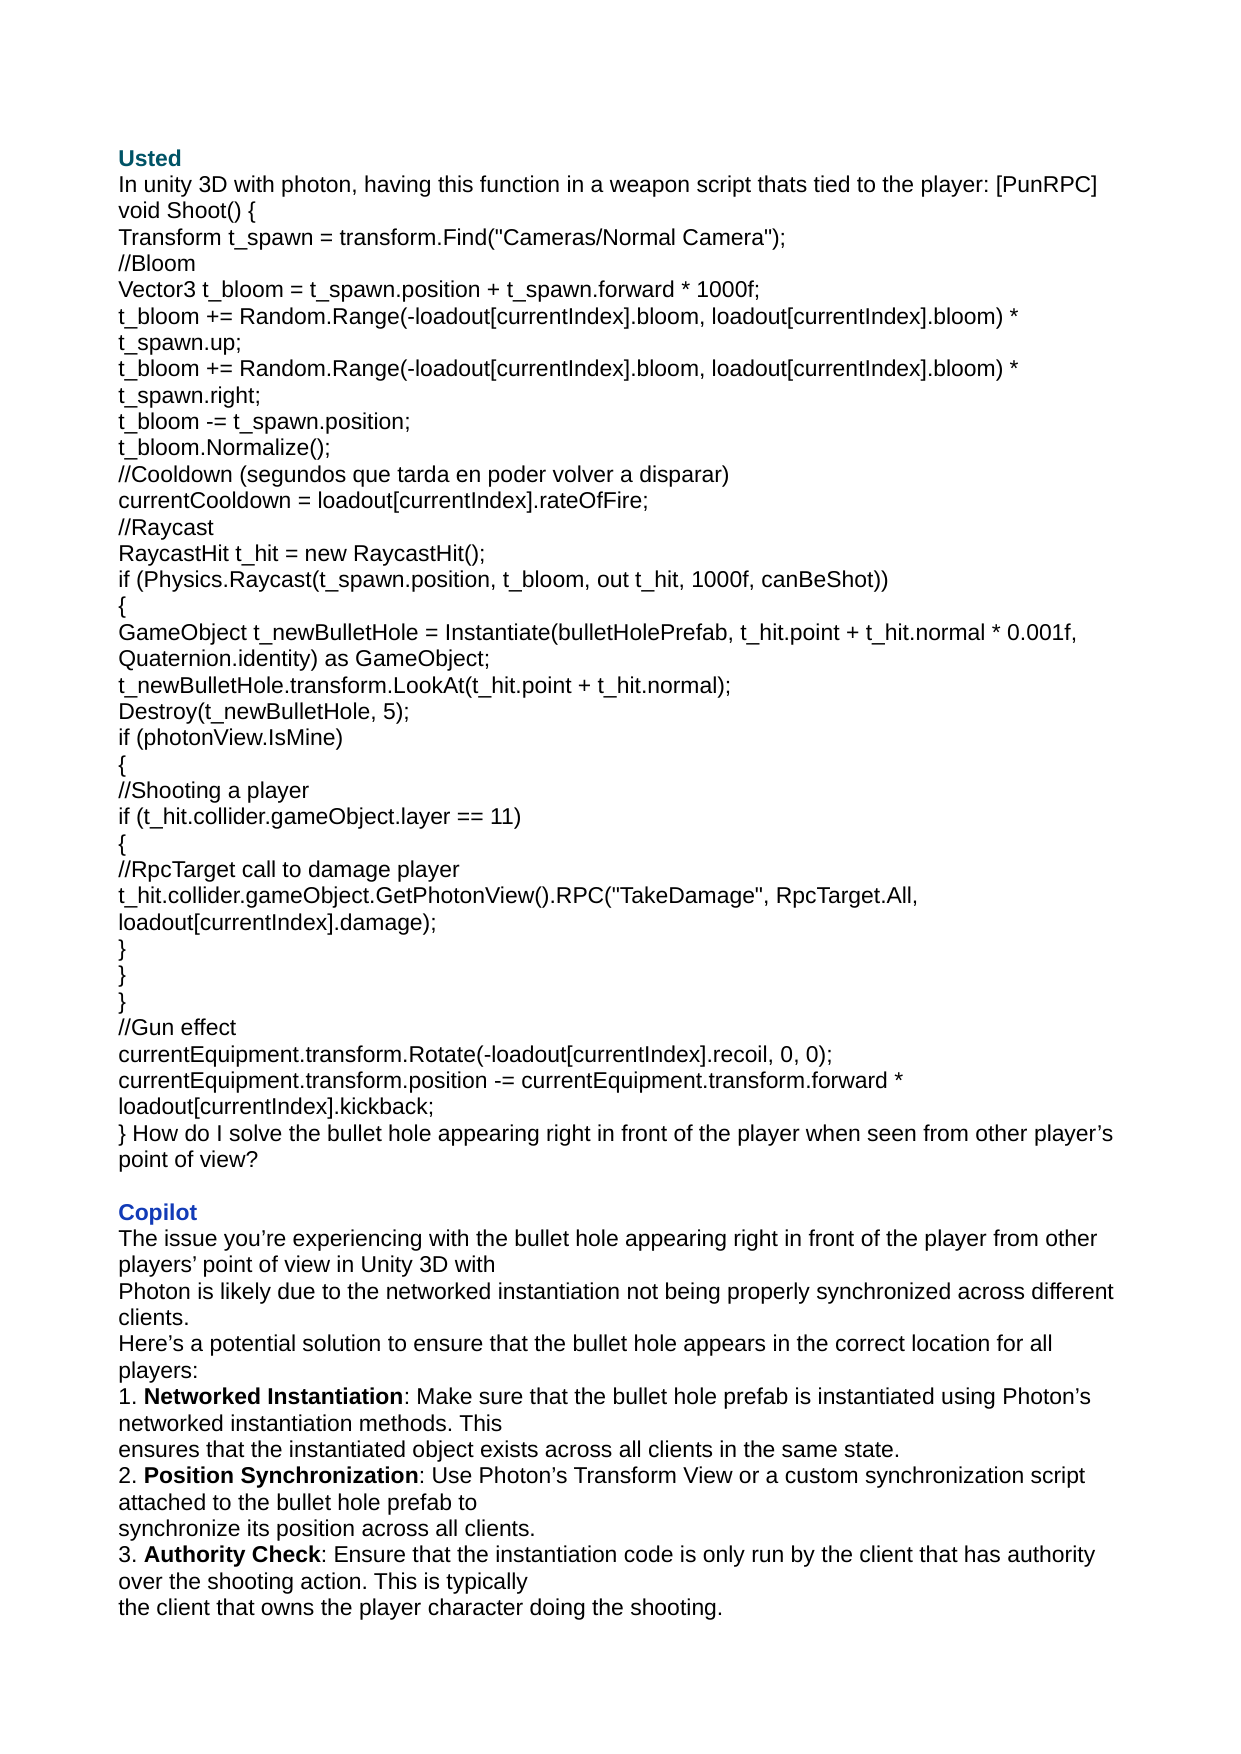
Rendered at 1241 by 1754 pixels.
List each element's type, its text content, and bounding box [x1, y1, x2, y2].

text } [118, 961, 1122, 988]
text 3. Authority Check: Ensure that the instantiation code is only run by the client that has authority over the shooting action. This is typically [118, 1541, 1122, 1594]
text if (Physics.Raycast(t_spawn.position, t_bloom, out t_hit, 1000f, canBeShot)) [118, 566, 1122, 592]
text In unity 3D with photon, having this function in a weapon script thats tied to the player: [PunRPC] void Shoot() { [118, 171, 1122, 223]
text //Shooting a player [118, 777, 1122, 803]
text RaycastHit t_hit = new RaycastHit(); [118, 540, 1122, 566]
text t_bloom += Random.Range(-loadout[currentIndex].bloom, loadout[currentIndex].bloom) * t_spawn.up; [118, 303, 1122, 355]
text { [118, 592, 1122, 619]
text 1. Networked Instantiation: Make sure that the bullet hole prefab is instantiated using Photon’s networked instantiation methods. This [118, 1383, 1122, 1436]
text Copilot [118, 1199, 1122, 1225]
text //Bloom [118, 250, 1122, 276]
text //Raycast [118, 513, 1122, 540]
text } How do I solve the bullet hole appearing right in front of the player when seen from other player’s point of view? [118, 1119, 1122, 1172]
text ensures that the instantiated object exists across all clients in the same state. [118, 1436, 1122, 1462]
text if (t_hit.collider.gameObject.layer == 11) [118, 803, 1122, 830]
text t_bloom += Random.Range(-loadout[currentIndex].bloom, loadout[currentIndex].bloom) * t_spawn.right; [118, 355, 1122, 408]
text t_hit.collider.gameObject.GetPhotonView().RPC("TakeDamage", RpcTarget.All, loadout[currentIndex].damage); [118, 882, 1122, 935]
text currentEquipment.transform.Rotate(-loadout[currentIndex].recoil, 0, 0); [118, 1041, 1122, 1067]
text { [118, 830, 1122, 856]
text } [118, 935, 1122, 961]
text currentEquipment.transform.position -= currentEquipment.transform.forward * loadout[currentIndex].kickback; [118, 1067, 1122, 1119]
text t_newBulletHole.transform.LookAt(t_hit.point + t_hit.normal); [118, 672, 1122, 698]
text The issue you’re experiencing with the bullet hole appearing right in front of the player from other players’ point of view in Unity 3D with [118, 1225, 1122, 1278]
text Transform t_spawn = transform.Find("Cameras/Normal Camera"); [118, 223, 1122, 250]
text { [118, 751, 1122, 777]
text Usted [118, 144, 1122, 171]
text //Gun effect [118, 1014, 1122, 1041]
text 2. Position Synchronization: Use Photon’s Transform View or a custom synchronization script attached to the bullet hole prefab to [118, 1462, 1122, 1515]
text currentCooldown = loadout[currentIndex].rateOfFire; [118, 487, 1122, 513]
text Photon is likely due to the networked instantiation not being properly synchronized across different clients. [118, 1278, 1122, 1330]
text t_bloom -= t_spawn.position; [118, 408, 1122, 434]
text t_bloom.Normalize(); [118, 434, 1122, 461]
text //Cooldown (segundos que tarda en poder volver a disparar) [118, 461, 1122, 487]
text synchronize its position across all clients. [118, 1515, 1122, 1541]
text the client that owns the player character doing the shooting. [118, 1594, 1122, 1620]
text Destroy(t_newBulletHole, 5); [118, 698, 1122, 724]
text } [118, 988, 1122, 1014]
text if (photonView.IsMine) [118, 724, 1122, 751]
text GameObject t_newBulletHole = Instantiate(bulletHolePrefab, t_hit.point + t_hit.normal * 0.001f, Quaternion.identity) as GameObject; [118, 619, 1122, 672]
text //RpcTarget call to damage player [118, 856, 1122, 882]
text Here’s a potential solution to ensure that the bullet hole appears in the correct location for all players: [118, 1330, 1122, 1383]
text Vector3 t_bloom = t_spawn.position + t_spawn.forward * 1000f; [118, 276, 1122, 303]
